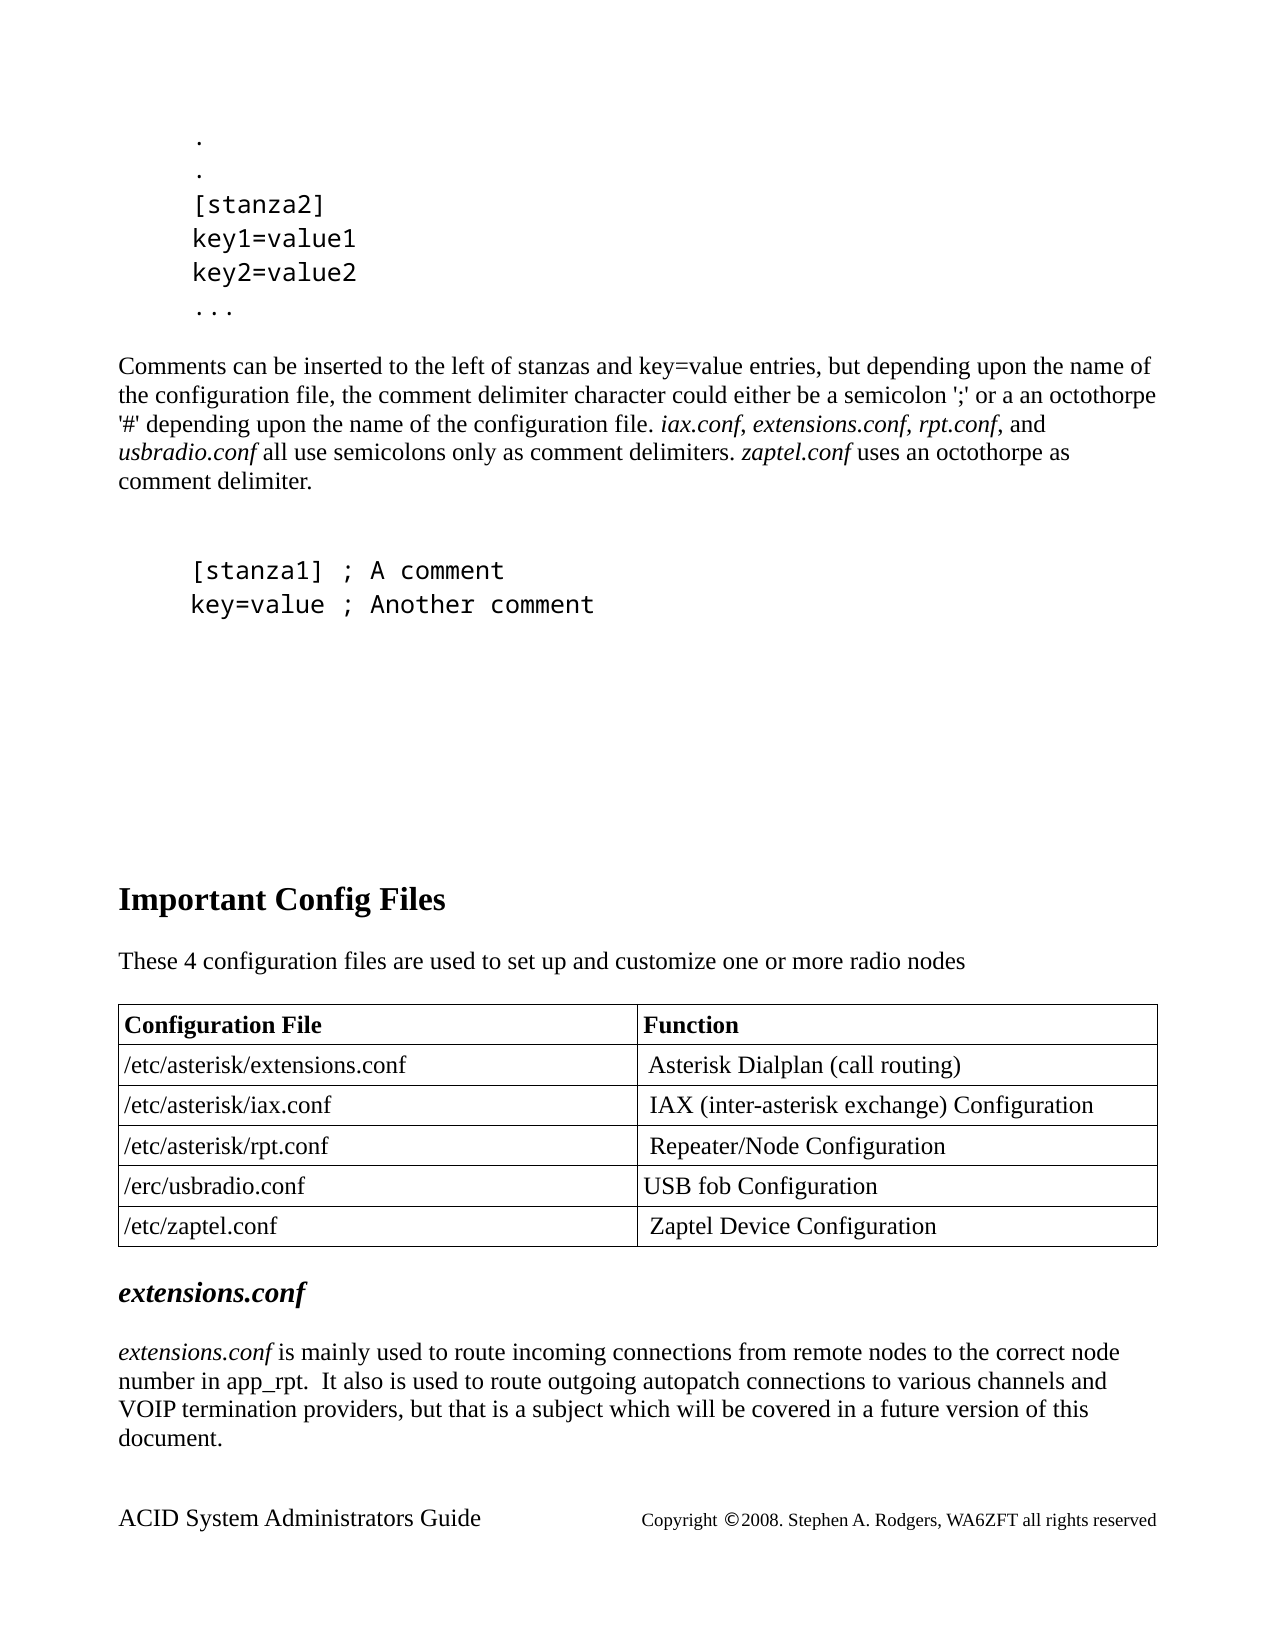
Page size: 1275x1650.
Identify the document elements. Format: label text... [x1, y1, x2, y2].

table_cell /etc/asterisk/extensions.conf [119, 1045, 637, 1084]
table_cell Zaptel Device Configuration [638, 1207, 1157, 1246]
table_cell /etc/asterisk/iax.conf [119, 1086, 637, 1125]
text Important Config Files [118, 879, 1157, 918]
text key2=value2 [118, 254, 1157, 288]
table_cell Repeater/Node Configuration [638, 1126, 1157, 1165]
text Comments can be inserted to the left of stanzas and key=value entries, but depending upon the name of the configuration file, the comment delimiter character could either be a semicolon ';' or a an octothorpe '#' depending upon the name of the configuration file. iax.conf, extensions.conf, rpt.conf, and usbradio.conf all use semicolons only as comment delimiters. zaptel.conf uses an octothorpe as comment delimiter. [118, 351, 1157, 495]
table_cell /erc/usbradio.conf [119, 1166, 637, 1206]
text key=value ; Another comment [190, 587, 1157, 621]
table_cell USB fob Configuration [638, 1166, 1157, 1206]
table_cell Asterisk Dialplan (call routing) [638, 1045, 1157, 1084]
text These 4 configuration files are used to set up and customize one or more radio nodes [118, 946, 1157, 975]
table_header Configuration File [119, 1005, 637, 1044]
text key1=value1 [118, 220, 1157, 254]
table_cell IAX (inter-asterisk exchange) Configuration [638, 1086, 1157, 1125]
table_cell /etc/zaptel.conf [119, 1207, 637, 1246]
text . [118, 152, 1157, 186]
text ... [118, 288, 1157, 322]
text extensions.conf [118, 1275, 1157, 1308]
text . [118, 118, 1157, 152]
text extensions.conf is mainly used to route incoming connections from remote nodes to the correct node number in app_rpt. It also is used to route outgoing autopatch connections to various channels and VOIP termination providers, but that is a subject which will be covered in a future version of this document. [118, 1337, 1157, 1452]
table_cell /etc/asterisk/rpt.conf [119, 1126, 637, 1165]
table_header Function [638, 1005, 1157, 1044]
text [stanza2] [118, 186, 1157, 220]
text [stanza1] ; A comment [190, 552, 1157, 587]
